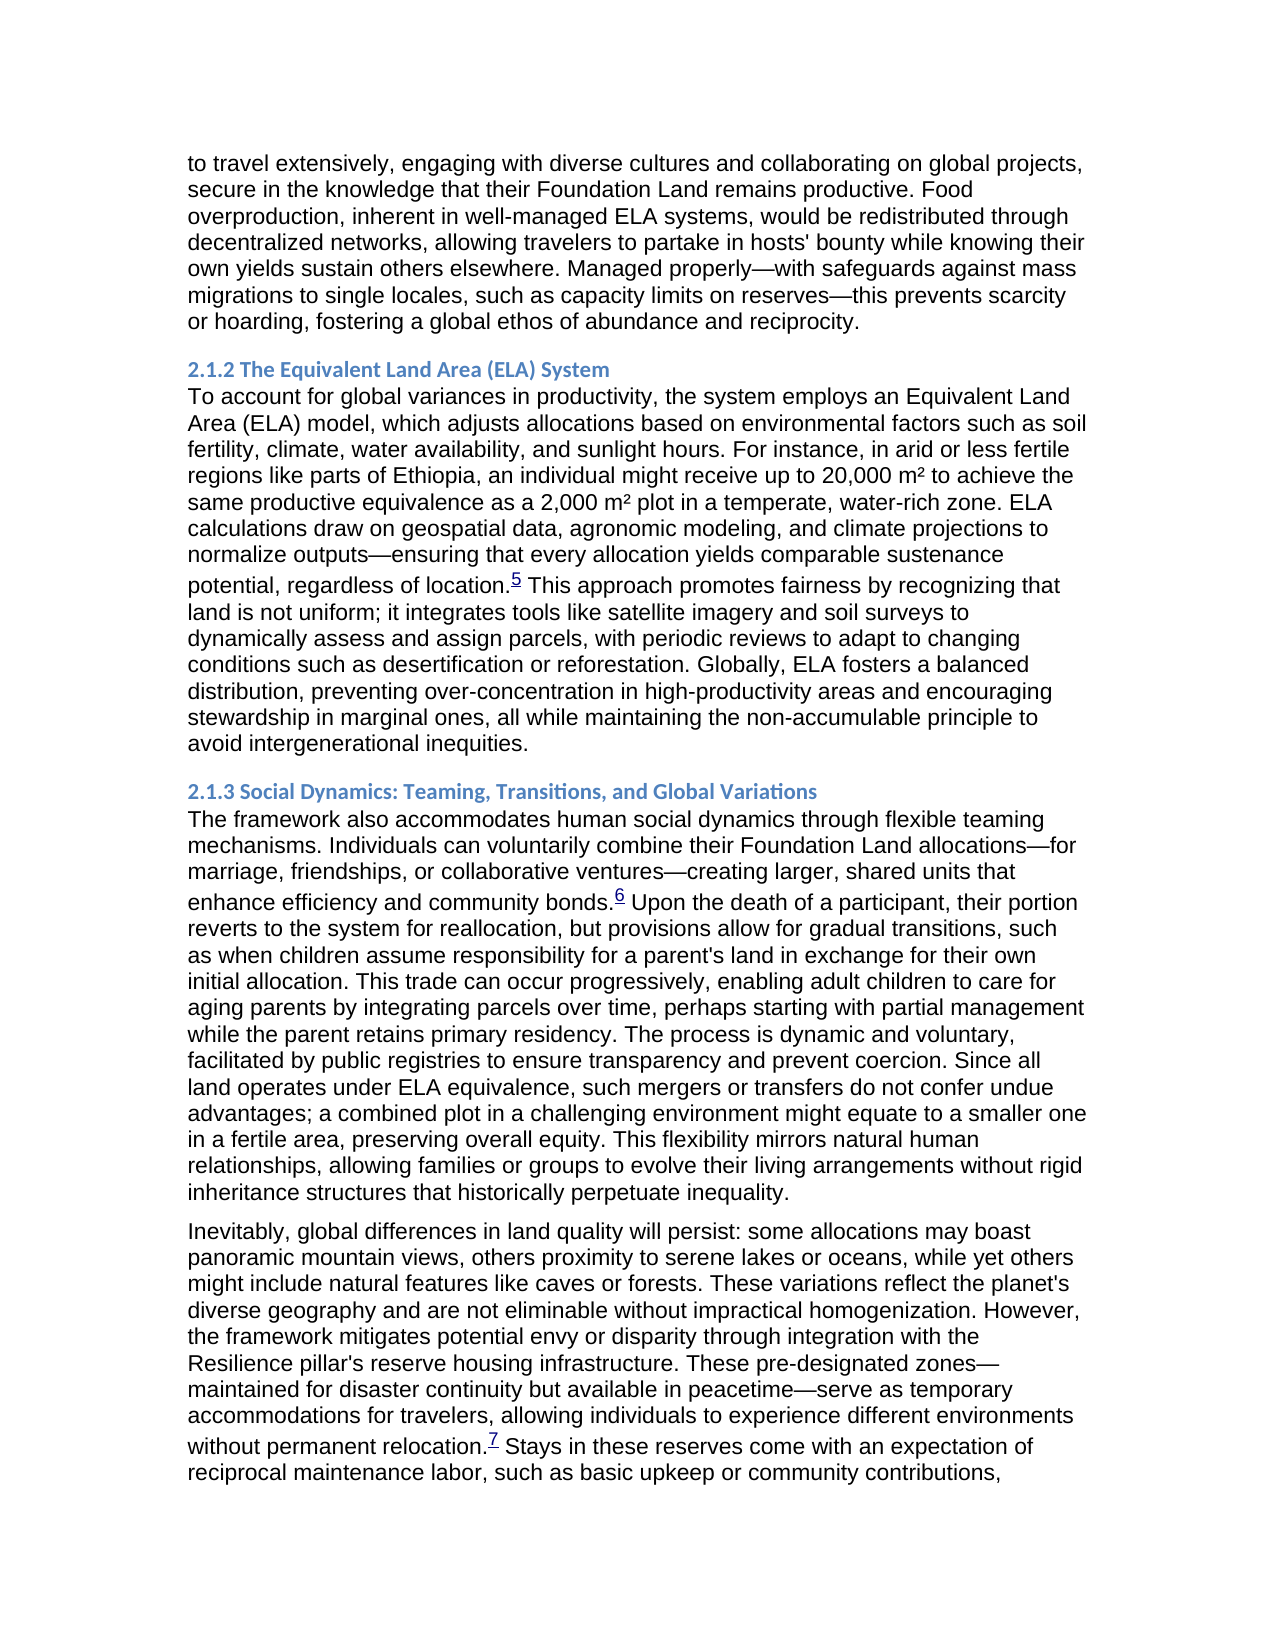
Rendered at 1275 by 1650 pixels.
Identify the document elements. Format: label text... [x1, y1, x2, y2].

text Inevitably, global differences in land quality will persist: some allocations may boast panoramic mountain views, others proximity to serene lakes or oceans, while yet others might include natural features like caves or forests. These variations reflect the planet's diverse geography and are not eliminable without impractical homogenization. However, the framework mitigates potential envy or disparity through integration with the Resilience pillar's reserve housing infrastructure. These pre-designated zones—maintained for disaster continuity but available in peacetime—serve as temporary accommodations for travelers, allowing individuals to experience different environments without permanent relocation.7 Stays in these reserves come with an expectation of reciprocal maintenance labor, such as basic upkeep or community contributions, [187, 1218, 1087, 1486]
subtitle 2.1.3 Social Dynamics: Teaming, Transitions, and Global Variations [187, 777, 1087, 806]
text to travel extensively, engaging with diverse cultures and collaborating on global projects, secure in the knowledge that their Foundation Land remains productive. Food overproduction, inherent in well-managed ELA systems, would be redistributed through decentralized networks, allowing travelers to partake in hosts' bounty while knowing their own yields sustain others elsewhere. Managed properly—with safeguards against mass migrations to single locales, such as capacity limits on reserves—this prevents scarcity or hoarding, fostering a global ethos of abundance and reciprocity. [187, 150, 1087, 334]
subtitle 2.1.2 The Equivalent Land Area (ELA) System [187, 355, 1087, 383]
text The framework also accommodates human social dynamics through flexible teaming mechanisms. Individuals can voluntarily combine their Foundation Land allocations—for marriage, friendships, or collaborative ventures—creating larger, shared units that enhance efficiency and community bonds.6 Upon the death of a participant, their portion reverts to the system for reallocation, but provisions allow for gradual transitions, such as when children assume responsibility for a parent's land in exchange for their own initial allocation. This trade can occur progressively, enabling adult children to care for aging parents by integrating parcels over time, perhaps starting with partial management while the parent retains primary residency. The process is dynamic and voluntary, facilitated by public registries to ensure transparency and prevent coercion. Since all land operates under ELA equivalence, such mergers or transfers do not confer undue advantages; a combined plot in a challenging environment might equate to a smaller one in a fertile area, preserving overall equity. This flexibility mirrors natural human relationships, allowing families or groups to evolve their living arrangements without rigid inheritance structures that historically perpetuate inequality. [187, 806, 1087, 1205]
text To account for global variances in productivity, the system employs an Equivalent Land Area (ELA) model, which adjusts allocations based on environmental factors such as soil fertility, climate, water availability, and sunlight hours. For instance, in arid or less fertile regions like parts of Ethiopia, an individual might receive up to 20,000 m² to achieve the same productive equivalence as a 2,000 m² plot in a temperate, water-rich zone. ELA calculations draw on geospatial data, agronomic modeling, and climate projections to normalize outputs—ensuring that every allocation yields comparable sustenance potential, regardless of location.5 This approach promotes fairness by recognizing that land is not uniform; it integrates tools like satellite imagery and soil surveys to dynamically assess and assign parcels, with periodic reviews to adapt to changing conditions such as desertification or reforestation. Globally, ELA fosters a balanced distribution, preventing over-concentration in high-productivity areas and encouraging stewardship in marginal ones, all while maintaining the non-accumulable principle to avoid intergenerational inequities. [187, 383, 1087, 757]
